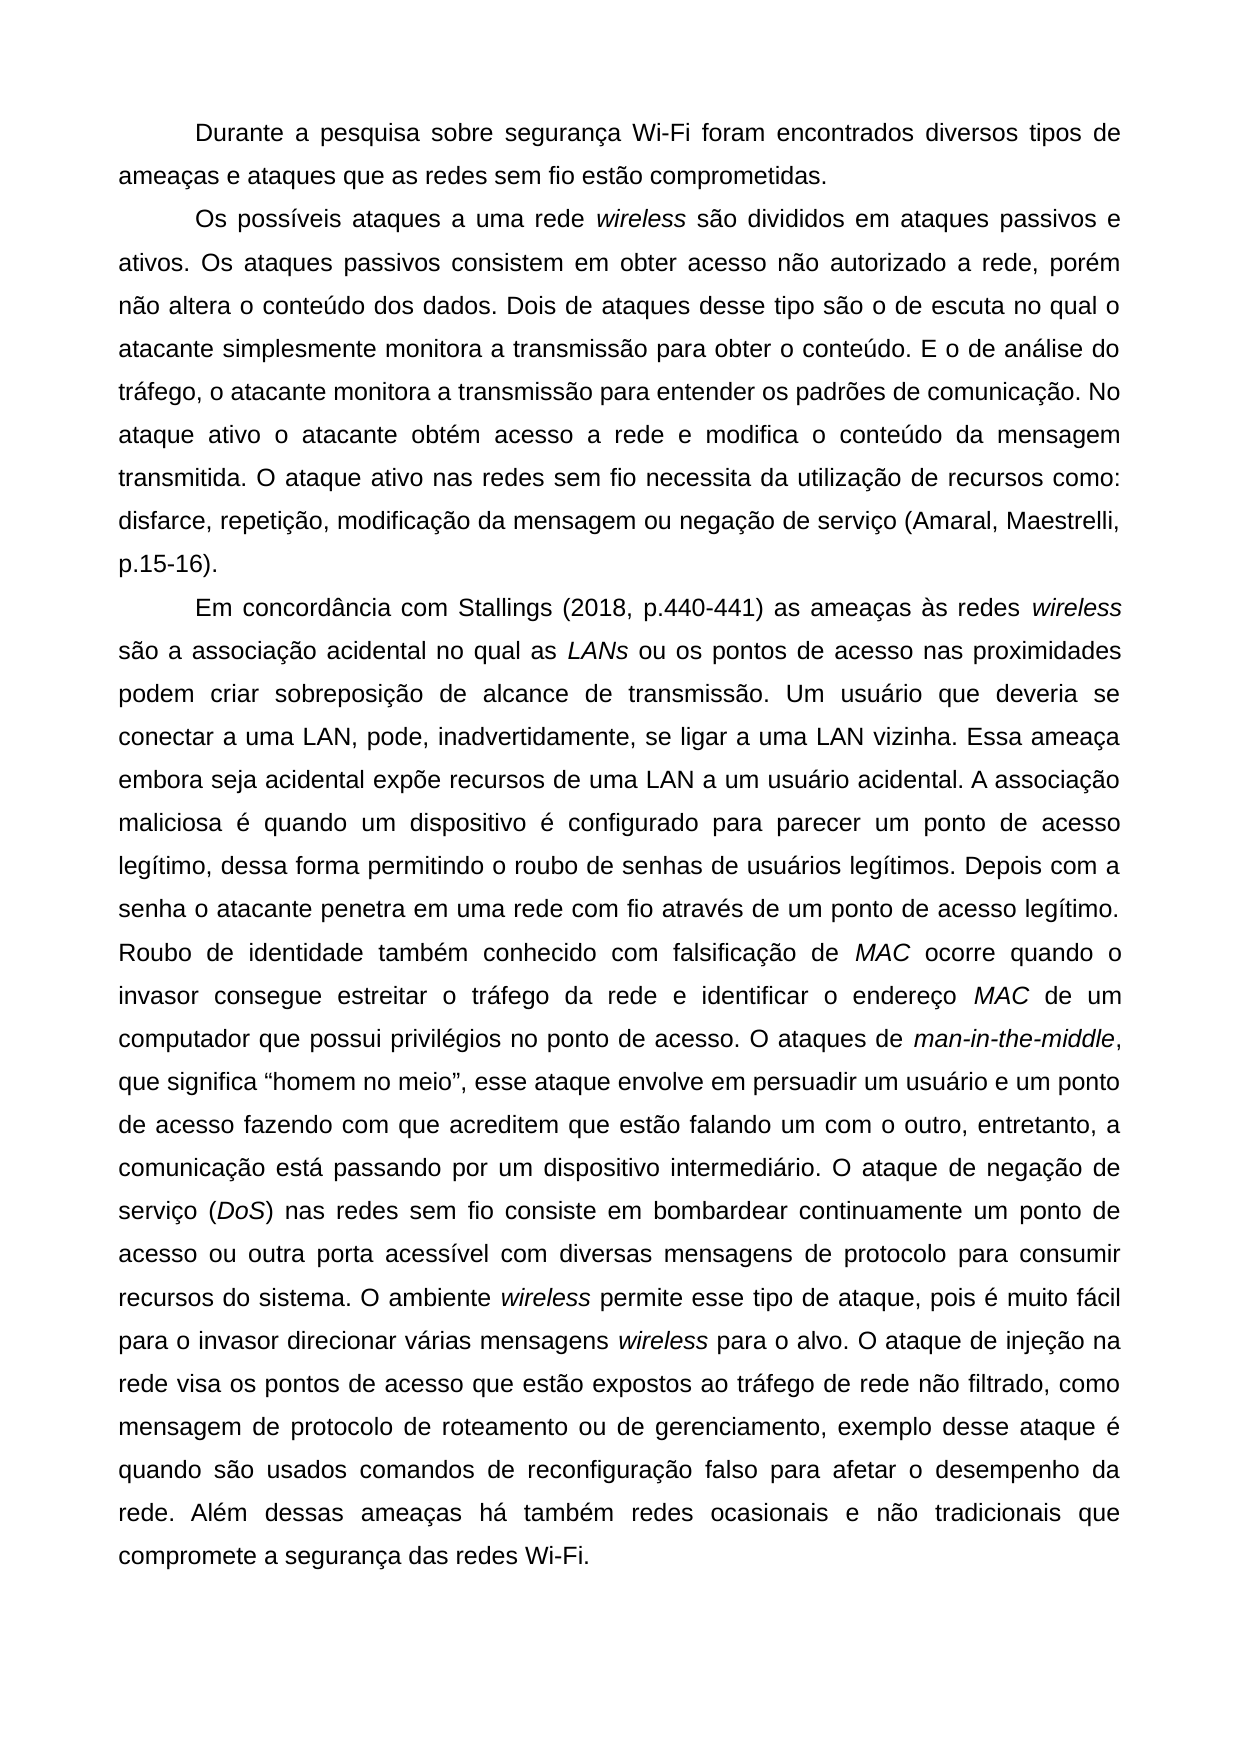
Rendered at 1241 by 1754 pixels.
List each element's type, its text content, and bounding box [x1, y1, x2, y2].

text Em concordância com Stallings (2018, p.440-441) as ameaças às redes wireless são a associação acidental no qual as LANs ou os pontos de acesso nas proximidades podem criar sobreposição de alcance de transmissão. Um usuário que deveria se conectar a uma LAN, pode, inadvertidamente, se ligar a uma LAN vizinha. Essa ameaça embora seja acidental expõe recursos de uma LAN a um usuário acidental. A associação maliciosa é quando um dispositivo é configurado para parecer um ponto de acesso legítimo, dessa forma permitindo o roubo de senhas de usuários legítimos. Depois com a senha o atacante penetra em uma rede com fio através de um ponto de acesso legítimo. Roubo de identidade também conhecido com falsificação de MAC ocorre quando o invasor consegue estreitar o tráfego da rede e identificar o endereço MAC de um computador que possui privilégios no ponto de acesso. O ataques de man-in-the-middle, que significa “homem no meio”, esse ataque envolve em persuadir um usuário e um ponto de acesso fazendo com que acreditem que estão falando um com o outro, entretanto, a comunicação está passando por um dispositivo intermediário. O ataque de negação de serviço (DoS) nas redes sem fio consiste em bombardear continuamente um ponto de acesso ou outra porta acessível com diversas mensagens de protocolo para consumir recursos do sistema. O ambiente wireless permite esse tipo de ataque, pois é muito fácil para o invasor direcionar várias mensagens wireless para o alvo. O ataque de injeção na rede visa os pontos de acesso que estão expostos ao tráfego de rede não filtrado, como mensagem de protocolo de roteamento ou de gerenciamento, exemplo desse ataque é quando são usados comandos de reconfiguração falso para afetar o desempenho da rede. Além dessas ameaças há também redes ocasionais e não tradicionais que compromete a segurança das redes Wi-Fi. [118, 592, 1122, 1570]
text Os possíveis ataques a uma rede wireless são divididos em ataques passivos e ativos. Os ataques passivos consistem em obter acesso não autorizado a rede, porém não altera o conteúdo dos dados. Dois de ataques desse tipo são o de escuta no qual o atacante simplesmente monitora a transmissão para obter o conteúdo. E o de análise do tráfego, o atacante monitora a transmissão para entender os padrões de comunicação. No ataque ativo o atacante obtém acesso a rede e modifica o conteúdo da mensagem transmitida. O ataque ativo nas redes sem fio necessita da utilização de recursos como: disfarce, repetição, modificação da mensagem ou negação de serviço (Amaral, Maestrelli, p.15-16). [118, 204, 1122, 578]
text Durante a pesquisa sobre segurança Wi-Fi foram encontrados diversos tipos de ameaças e ataques que as redes sem fio estão comprometidas. [118, 118, 1122, 190]
